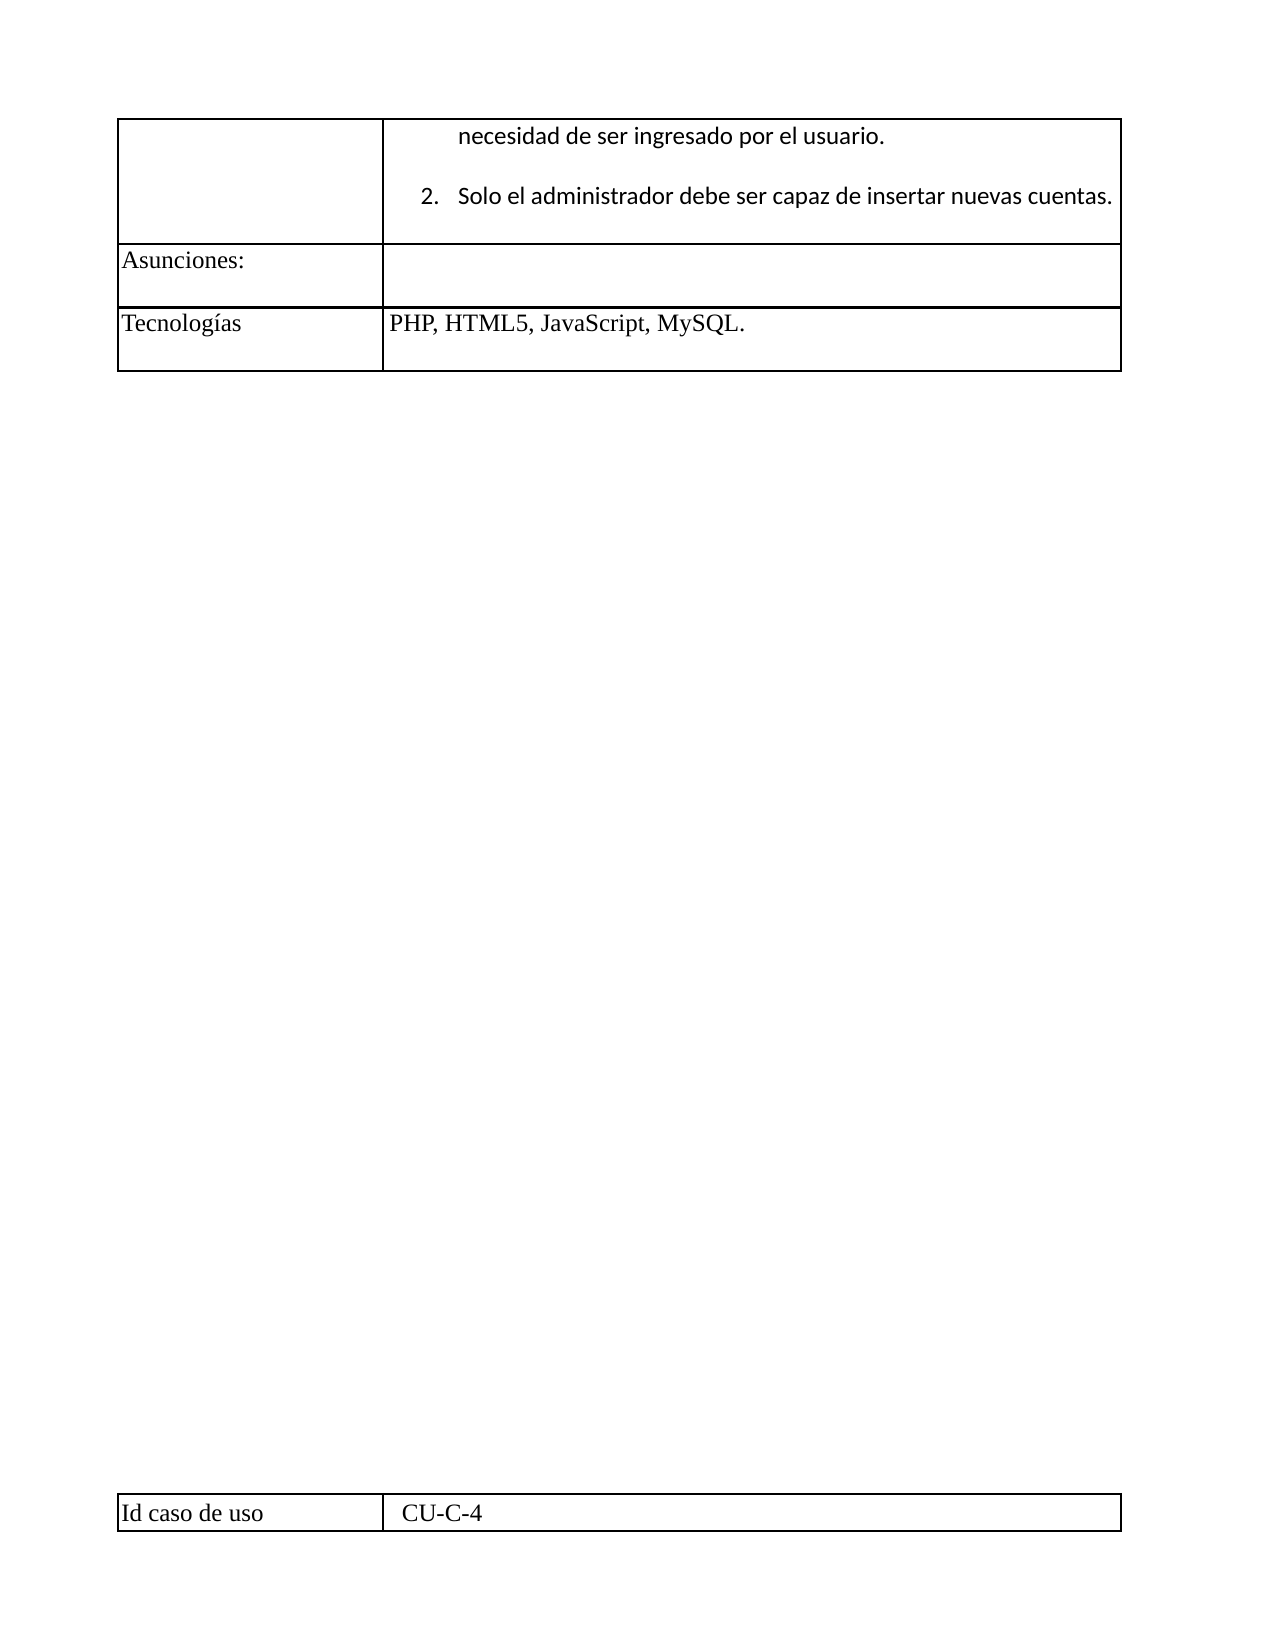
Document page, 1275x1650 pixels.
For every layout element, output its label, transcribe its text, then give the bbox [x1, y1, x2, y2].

table_cell PHP, HTML5, JavaScript, MySQL. [384, 309, 1120, 369]
table_cell Asunciones: [119, 245, 382, 306]
table_header CU-C-4 [384, 1495, 1120, 1529]
table_header Id caso de uso [119, 1495, 382, 1529]
table_cell [119, 120, 382, 243]
table_cell Tecnologías [119, 309, 382, 369]
table_cell [384, 245, 1120, 306]
table_cell necesidad de ser ingresado por el usuario. Solo el administrador debe ser capaz de insertar nuevas cuentas. [384, 120, 1120, 243]
